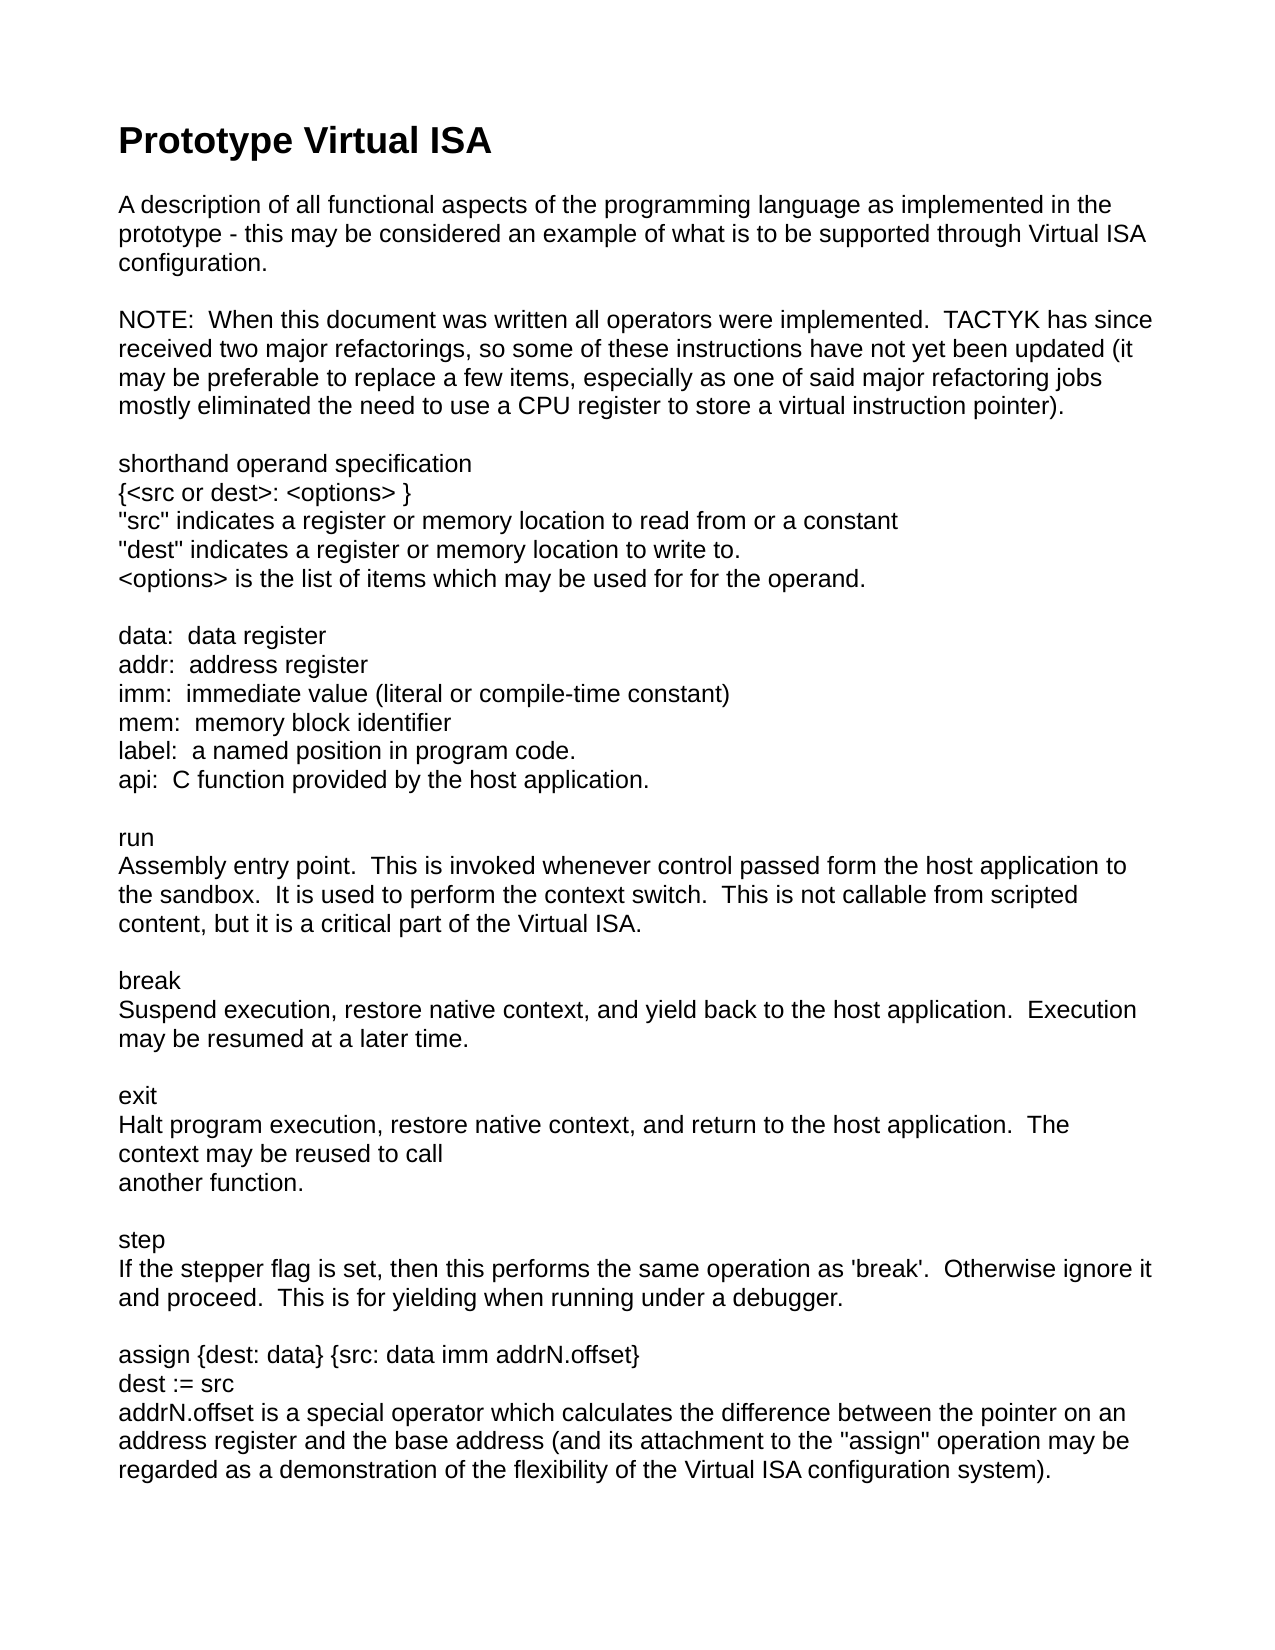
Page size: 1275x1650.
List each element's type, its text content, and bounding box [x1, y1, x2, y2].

text data: data register [118, 621, 1157, 650]
text "src" indicates a register or memory location to read from or a constant [118, 506, 1157, 535]
text Assembly entry point. This is invoked whenever control passed form the host application to the sandbox. It is used to perform the context switch. This is not callable from scripted content, but it is a critical part of the Virtual ISA. [118, 851, 1157, 937]
text break [118, 966, 1157, 995]
text label: a named position in program code. [118, 736, 1157, 765]
text step [118, 1225, 1157, 1254]
text <options> is the list of items which may be used for for the operand. [118, 564, 1157, 592]
text NOTE: When this document was written all operators were implemented. TACTYK has since received two major refactorings, so some of these instructions have not yet been updated (it may be preferable to replace a few items, especially as one of said major refactoring jobs mostly eliminated the need to use a CPU register to store a virtual instruction pointer). [118, 305, 1157, 420]
text Prototype Virtual ISA [118, 118, 1157, 161]
text If the stepper flag is set, then this performs the same operation as 'break'. Otherwise ignore it and proceed. This is for yielding when running under a debugger. [118, 1254, 1157, 1311]
text addrN.offset is a special operator which calculates the difference between the pointer on an address register and the base address (and its attachment to the "assign" operation may be regarded as a demonstration of the flexibility of the Virtual ISA configuration system). [118, 1397, 1157, 1484]
text mem: memory block identifier [118, 707, 1157, 736]
text exit [118, 1081, 1157, 1110]
text "dest" indicates a register or memory location to write to. [118, 535, 1157, 564]
text {<src or dest>: <options> } [118, 477, 1157, 506]
text run [118, 822, 1157, 851]
text shorthand operand specification [118, 449, 1157, 477]
text A description of all functional aspects of the programming language as implemented in the prototype - this may be considered an example of what is to be supported through Virtual ISA configuration. [118, 190, 1157, 276]
text api: C function provided by the host application. [118, 765, 1157, 794]
text imm: immediate value (literal or compile-time constant) [118, 679, 1157, 707]
text Suspend execution, restore native context, and yield back to the host application. Execution may be resumed at a later time. [118, 995, 1157, 1052]
text addr: address register [118, 650, 1157, 679]
text another function. [118, 1167, 1157, 1196]
text dest := src [118, 1369, 1157, 1397]
text assign {dest: data} {src: data imm addrN.offset} [118, 1340, 1157, 1369]
text Halt program execution, restore native context, and return to the host application. The context may be reused to call [118, 1110, 1157, 1167]
